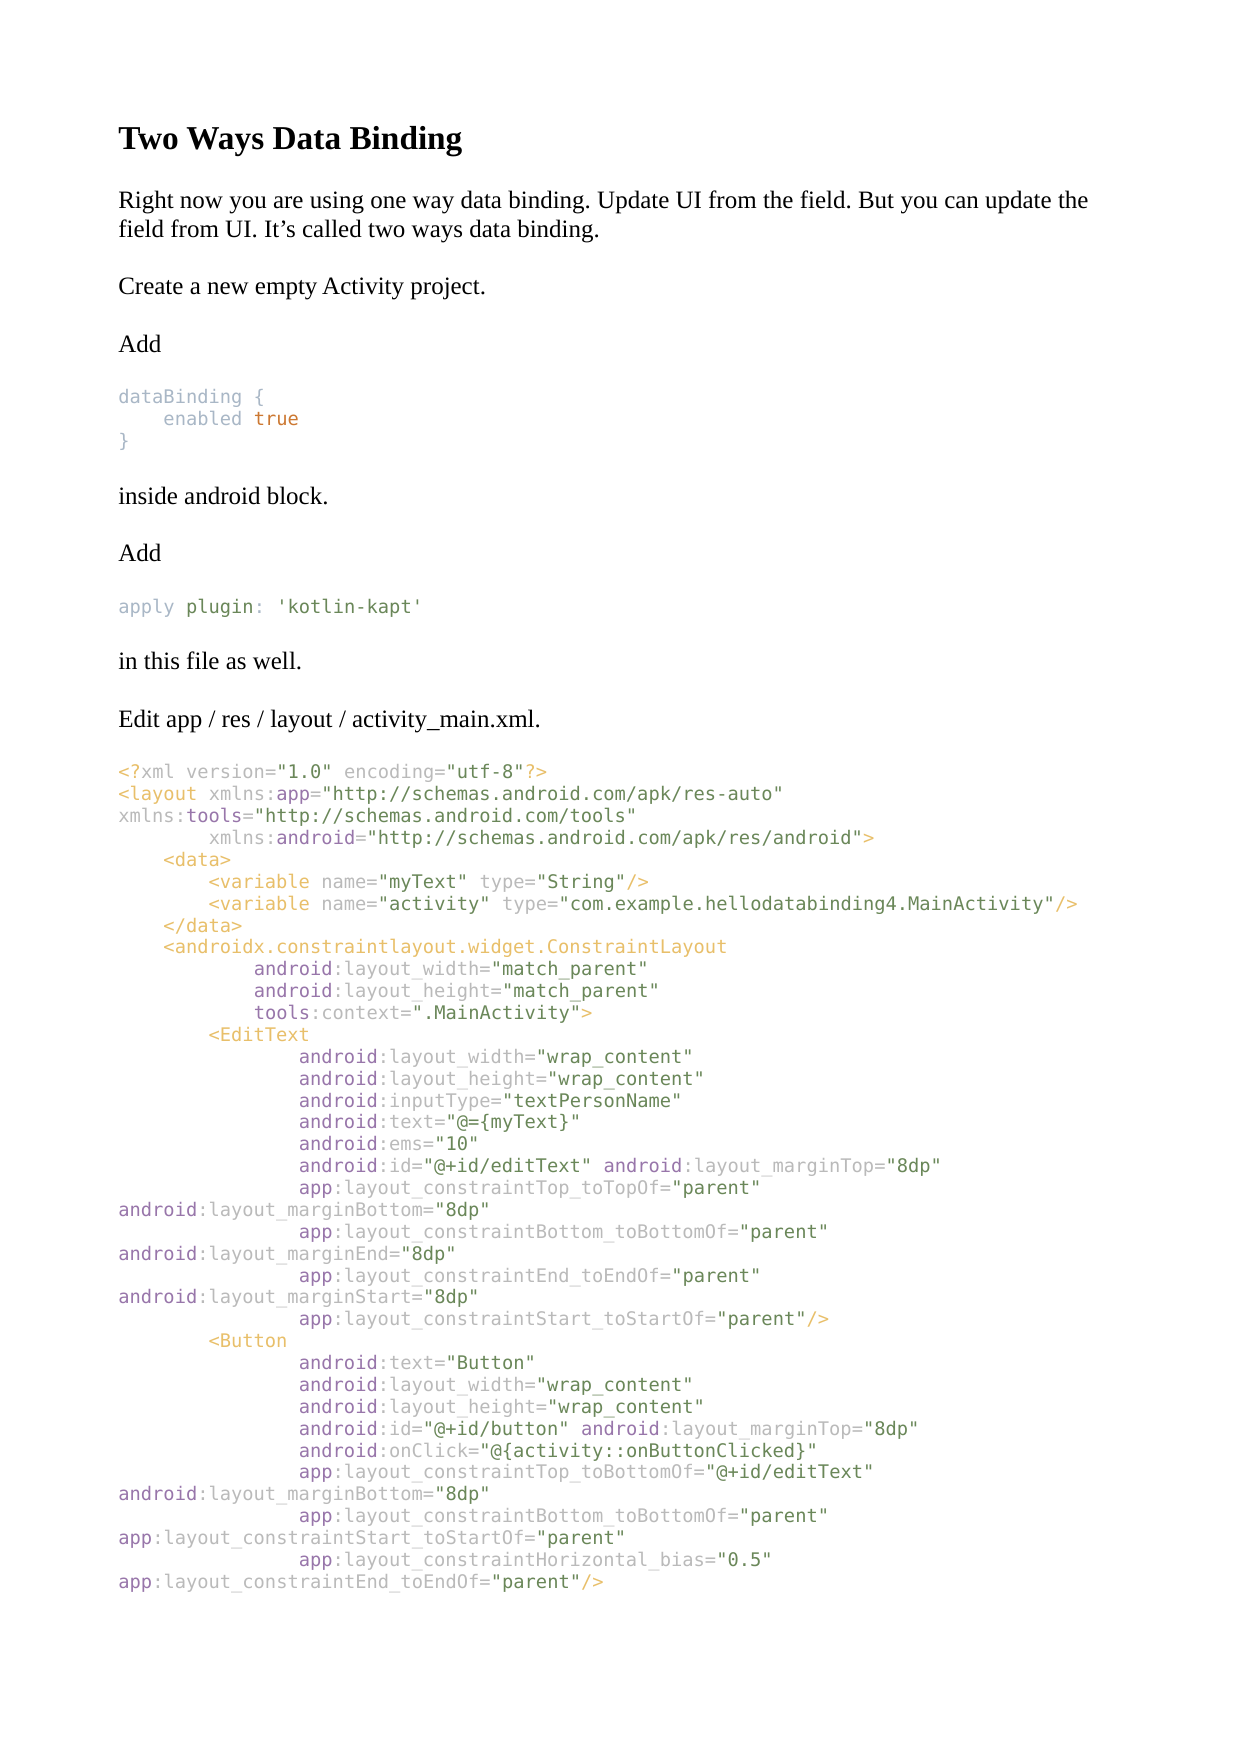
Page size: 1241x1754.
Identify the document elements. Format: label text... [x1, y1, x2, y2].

text Edit app / res / layout / activity_main.xml. [118, 704, 1122, 733]
text Add [118, 329, 1122, 358]
text Create a new empty Activity project. [118, 271, 1122, 300]
text inside android block. [118, 481, 1122, 509]
text in this file as well. [118, 646, 1122, 675]
text apply plugin: 'kotlin-kapt' [118, 596, 1122, 618]
text Two Ways Data Binding [118, 118, 1122, 156]
text dataBinding { enabled true } [118, 386, 1122, 452]
text Right now you are using one way data binding. Update UI from the field. But you can update the field from UI. It’s called two ways data binding. [118, 185, 1122, 243]
text Add [118, 538, 1122, 567]
text <?xml version="1.0" encoding="utf-8"?> <layout xmlns:app="http://schemas.android.com/apk/res-auto" xmlns:tools="http://schemas.android.com/tools" xmlns:android="http://schemas.android.com/apk/res/android"> <data> <variable name="myText" type="String"/> <variable name="activity" type="com.example.hellodatabinding4.MainActivity"/> </data> <androidx.constraintlayout.widget.ConstraintLayout android:layout_width="match_parent" android:layout_height="match_parent" tools:context=".MainActivity"> <EditText android:layout_width="wrap_content" android:layout_height="wrap_content" android:inputType="textPersonName" android:text="@={myText}" android:ems="10" android:id="@+id/editText" android:layout_marginTop="8dp" app:layout_constraintTop_toTopOf="parent" android:layout_marginBottom="8dp" app:layout_constraintBottom_toBottomOf="parent" android:layout_marginEnd="8dp" app:layout_constraintEnd_toEndOf="parent" android:layout_marginStart="8dp" app:layout_constraintStart_toStartOf="parent"/> <Button android:text="Button" android:layout_width="wrap_content" android:layout_height="wrap_content" android:id="@+id/button" android:layout_marginTop="8dp" android:onClick="@{activity::onButtonClicked}" app:layout_constraintTop_toBottomOf="@+id/editText" android:layout_marginBottom="8dp" app:layout_constraintBottom_toBottomOf="parent" app:layout_constraintStart_toStartOf="parent" app:layout_constraintHorizontal_bias="0.5" app:layout_constraintEnd_toEndOf="parent"/> [118, 761, 1122, 1593]
